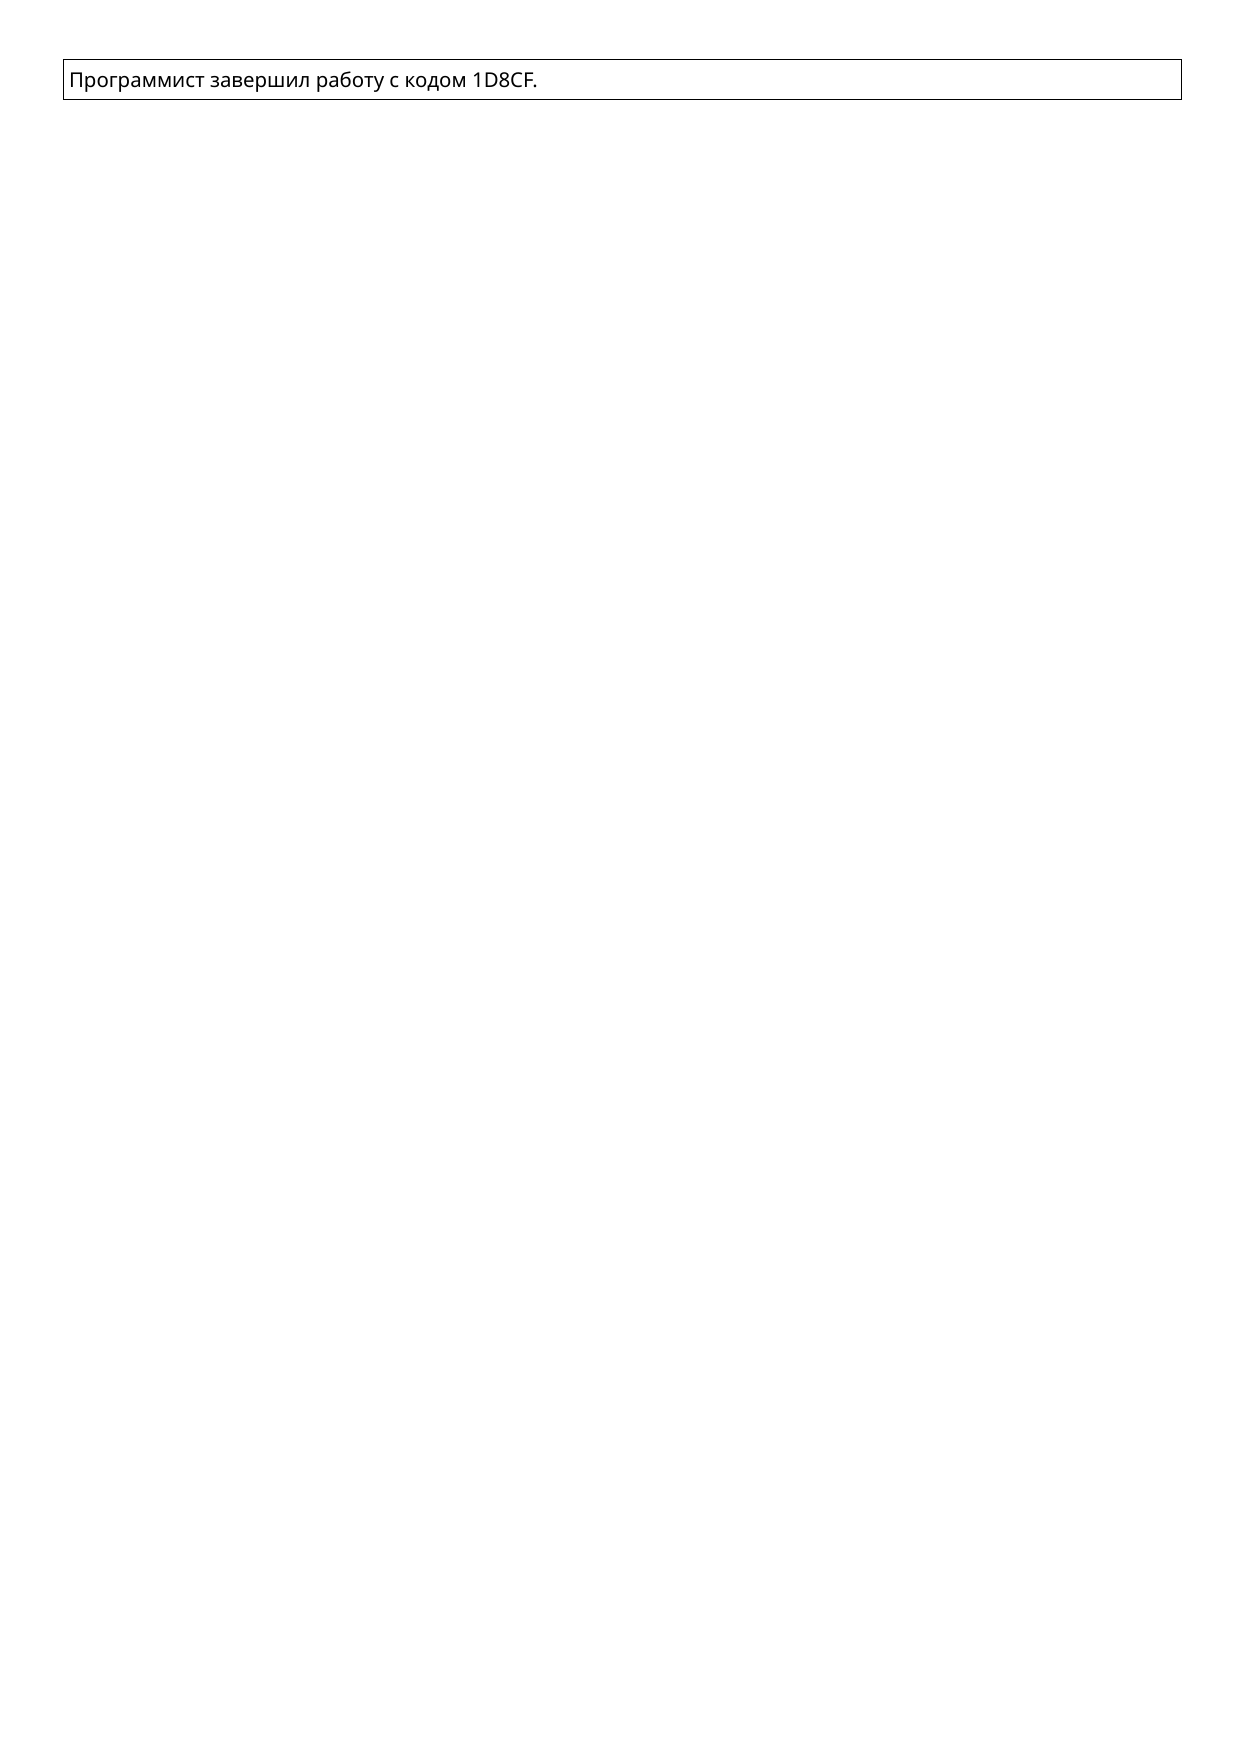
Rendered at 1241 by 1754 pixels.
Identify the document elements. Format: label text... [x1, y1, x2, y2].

table_cell Программист завершил работу с кодом 1D8CF. [64, 60, 1181, 99]
